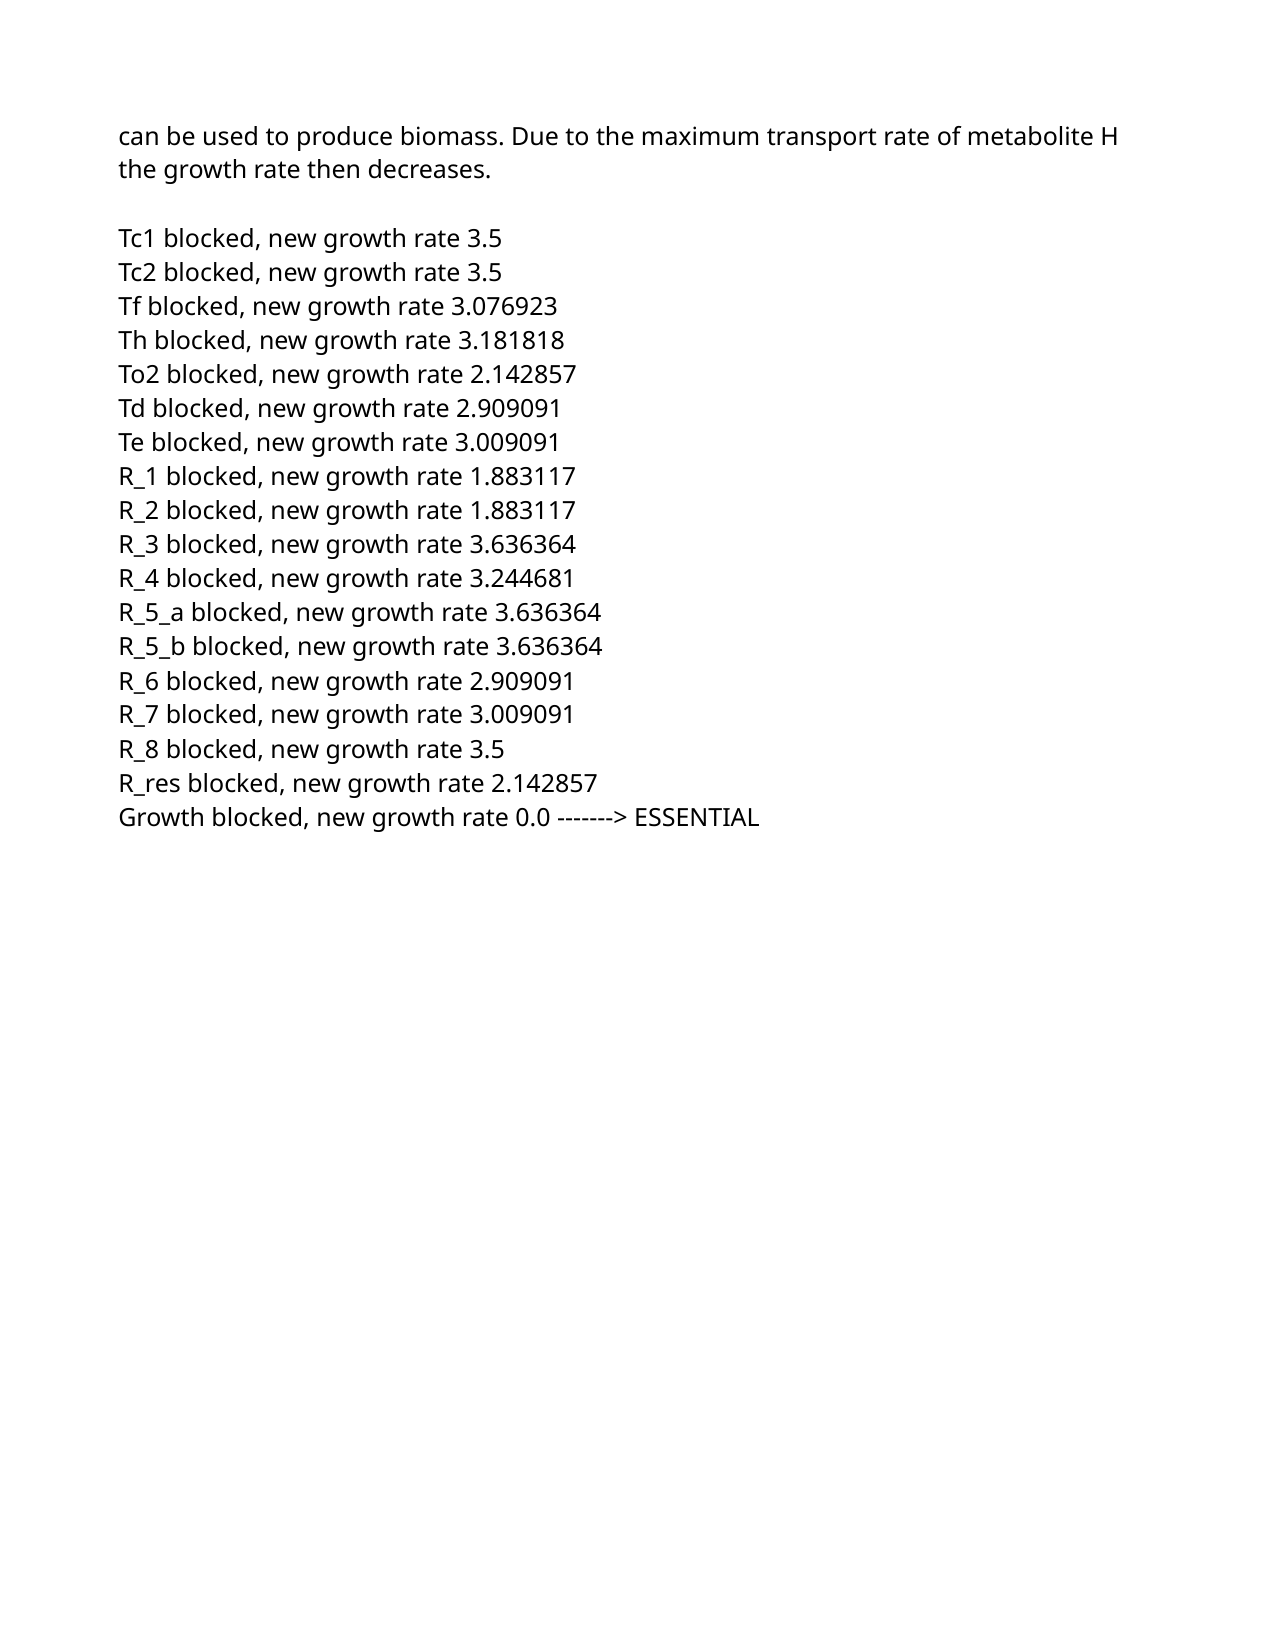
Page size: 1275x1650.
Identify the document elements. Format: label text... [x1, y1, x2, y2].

text R_5_a blocked, new growth rate 3.636364 [118, 595, 1157, 629]
text Th blocked, new growth rate 3.181818 [118, 322, 1157, 357]
text R_3 blocked, new growth rate 3.636364 [118, 527, 1157, 561]
text can be used to produce biomass. Due to the maximum transport rate of metabolite H the growth rate then decreases. [118, 118, 1157, 186]
text R_8 blocked, new growth rate 3.5 [118, 731, 1157, 765]
text R_res blocked, new growth rate 2.142857 [118, 765, 1157, 799]
text R_7 blocked, new growth rate 3.009091 [118, 697, 1157, 731]
text R_2 blocked, new growth rate 1.883117 [118, 493, 1157, 527]
text Tc2 blocked, new growth rate 3.5 [118, 254, 1157, 288]
text Te blocked, new growth rate 3.009091 [118, 425, 1157, 459]
text Growth blocked, new growth rate 0.0 -------> ESSENTIAL [118, 799, 1157, 833]
text R_5_b blocked, new growth rate 3.636364 [118, 629, 1157, 663]
text Tf blocked, new growth rate 3.076923 [118, 288, 1157, 322]
text Tc1 blocked, new growth rate 3.5 [118, 220, 1157, 254]
text R_6 blocked, new growth rate 2.909091 [118, 663, 1157, 697]
text Td blocked, new growth rate 2.909091 [118, 391, 1157, 425]
text To2 blocked, new growth rate 2.142857 [118, 357, 1157, 391]
text R_1 blocked, new growth rate 1.883117 [118, 459, 1157, 493]
text R_4 blocked, new growth rate 3.244681 [118, 561, 1157, 595]
